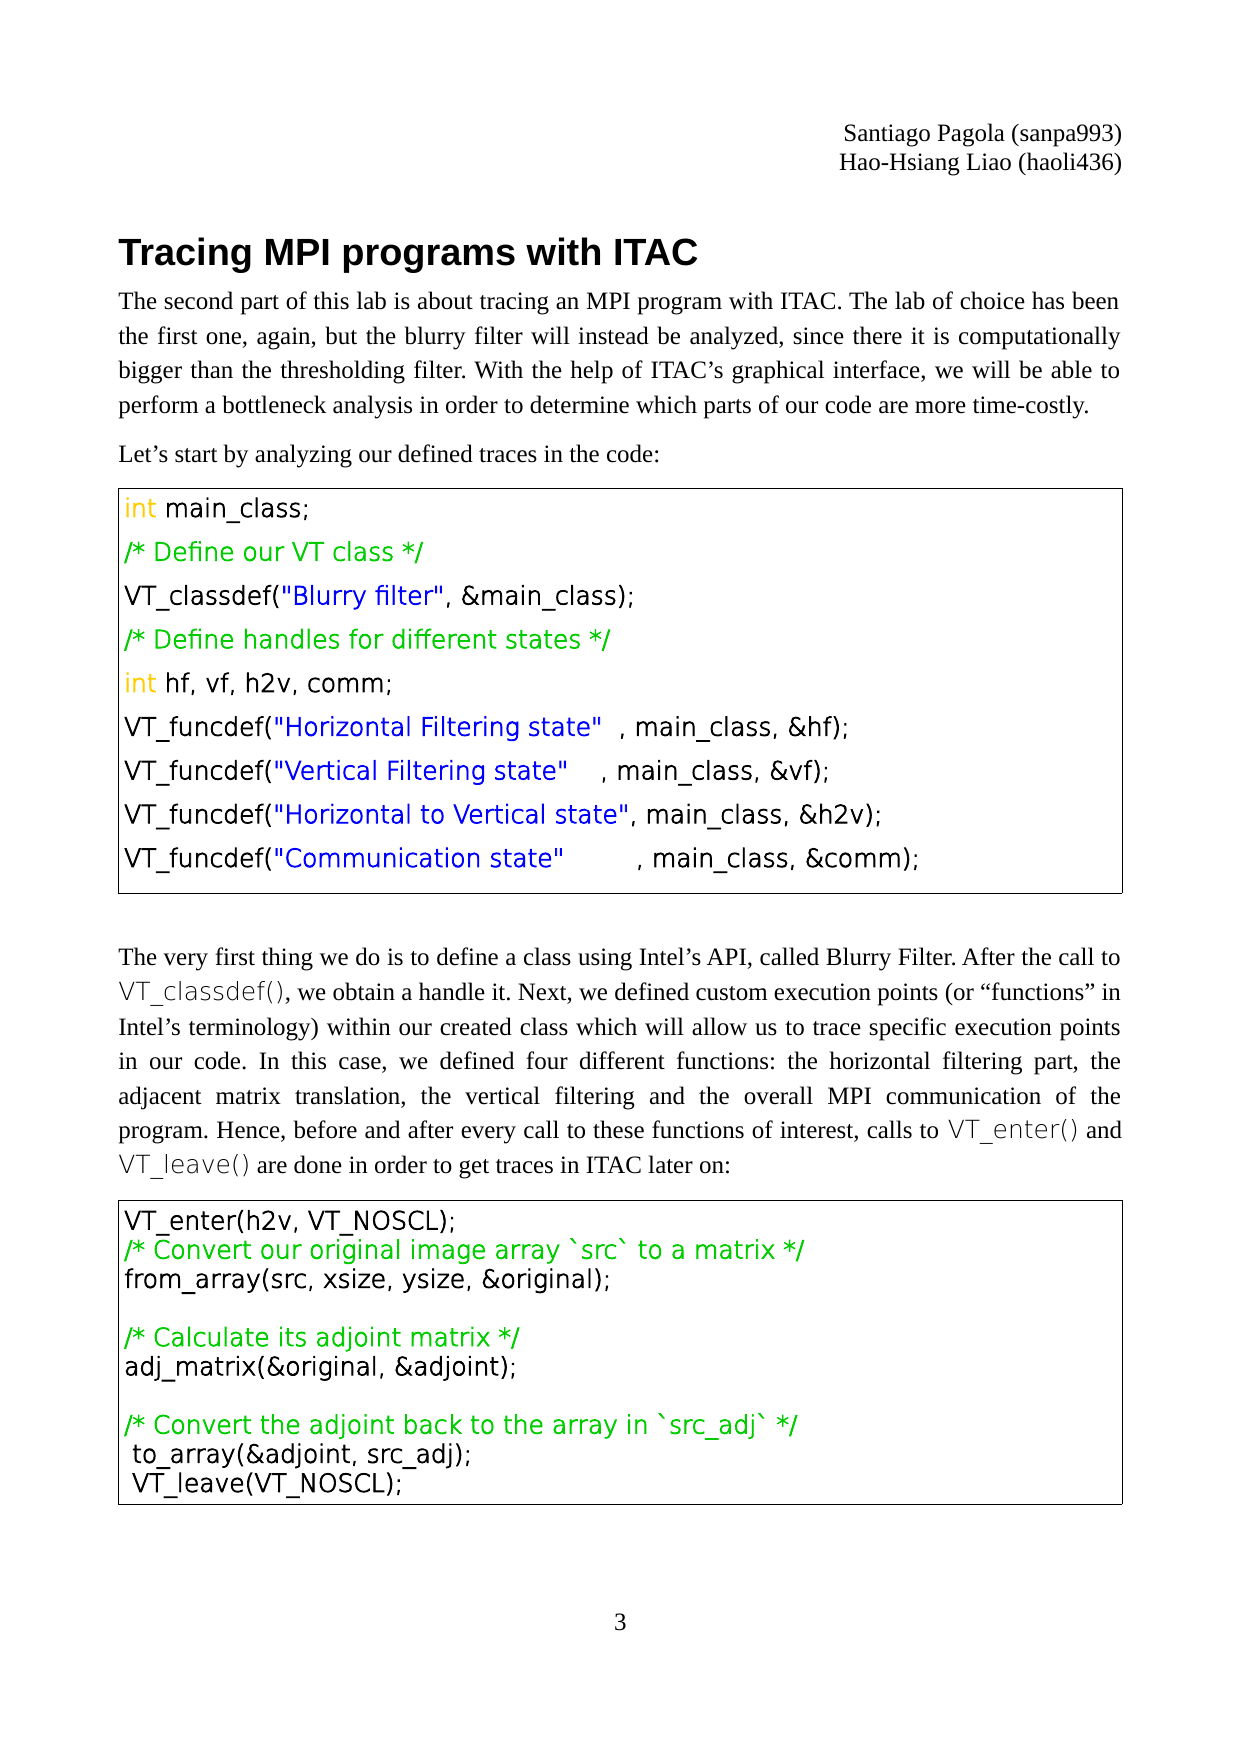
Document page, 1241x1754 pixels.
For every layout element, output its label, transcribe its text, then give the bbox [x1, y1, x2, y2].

subtitle Tracing MPI programs with ITAC [118, 230, 1122, 274]
table_header VT_enter(h2v, VT_NOSCL); /* Convert our original image array `src` to a matrix */ from_array(src, xsize, ysize, &original); /* Calculate its adjoint matrix */ adj_matrix(&original, &adjoint); /* Convert the adjoint back to the array in `src_adj` */ to_array(&adjoint, src_adj); VT_leave(VT_NOSCL); [119, 1201, 1122, 1503]
text The second part of this lab is about tracing an MPI program with ITAC. The lab of choice has been the first one, again, but the blurry filter will instead be analyzed, since there it is computationally bigger than the thresholding filter. With the help of ITAC’s graphical interface, we will be able to perform a bottleneck analysis in order to determine which parts of our code are more time-costly. [118, 286, 1122, 418]
table_header int main_class; /* Define our VT class */ VT_classdef("Blurry filter", &main_class); /* Define handles for different states */ int hf, vf, h2v, comm; VT_funcdef("Horizontal Filtering state" , main_class, &hf); VT_funcdef("Vertical Filtering state" , main_class, &vf); VT_funcdef("Horizontal to Vertical state", main_class, &h2v); VT_funcdef("Communication state" , main_class, &comm); [119, 489, 1122, 893]
text The very first thing we do is to define a class using Intel’s API, called Blurry Filter. After the call to VT_classdef(), we obtain a handle it. Next, we defined custom execution points (or “functions” in Intel’s terminology) within our created class which will allow us to trace specific execution points in our code. In this case, we defined four different functions: the horizontal filtering part, the adjacent matrix translation, the vertical filtering and the overall MPI communication of the program. Hence, before and after every call to these functions of interest, calls to VT_enter() and VT_leave() are done in order to get traces in ITAC later on: [118, 942, 1122, 1180]
text Let’s start by analyzing our defined traces in the code: [118, 439, 1122, 467]
